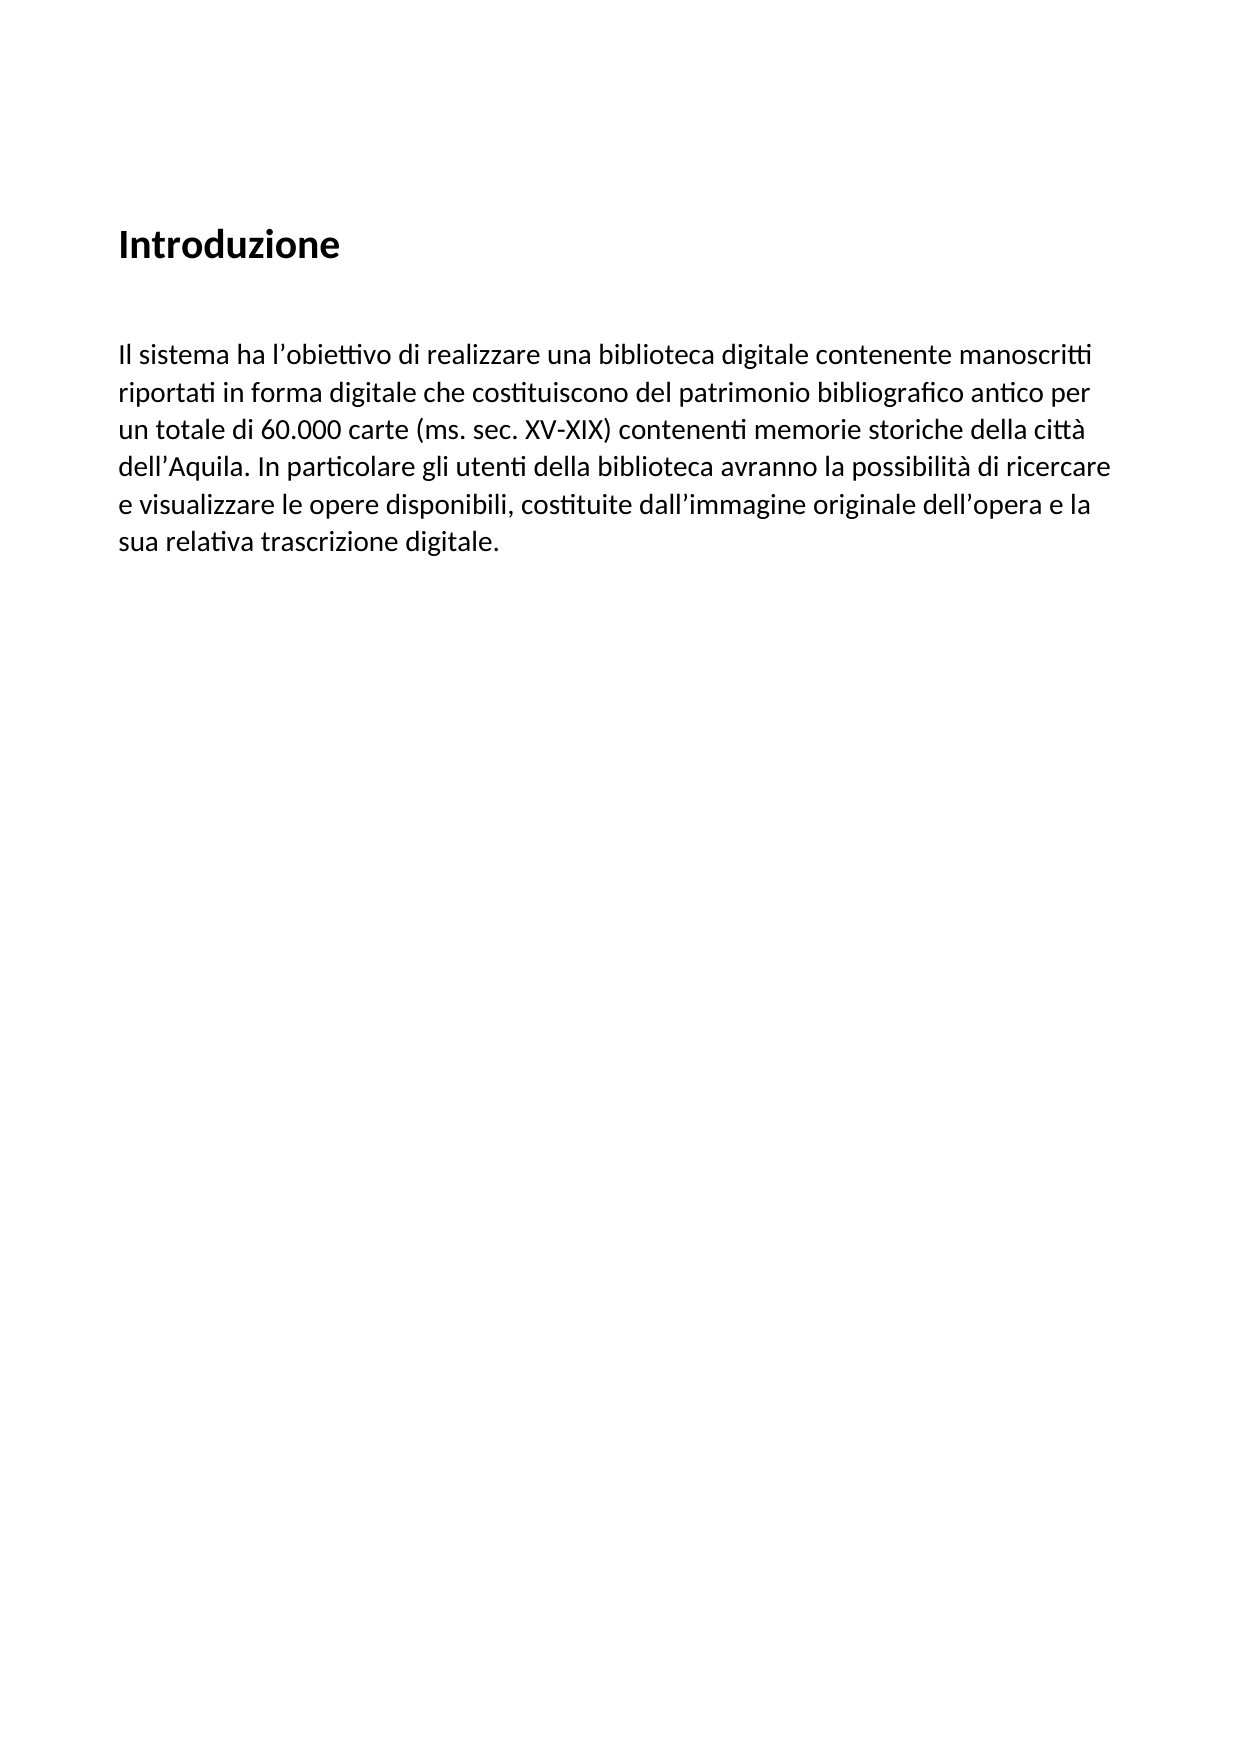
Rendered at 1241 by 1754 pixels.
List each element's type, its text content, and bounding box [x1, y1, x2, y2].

text Il sistema ha l’obiettivo di realizzare una biblioteca digitale contenente manoscritti riportati in forma digitale che costituiscono del patrimonio bibliografico antico per un totale di 60.000 carte (ms. sec. XV-XIX) contenenti memorie storiche della città dell’Aquila. In particolare gli utenti della biblioteca avranno la possibilità di ricercare e visualizzare le opere disponibili, costituite dall’immagine originale dell’opera e la sua relativa trascrizione digitale. [118, 336, 1122, 559]
text Introduzione [118, 218, 1122, 268]
